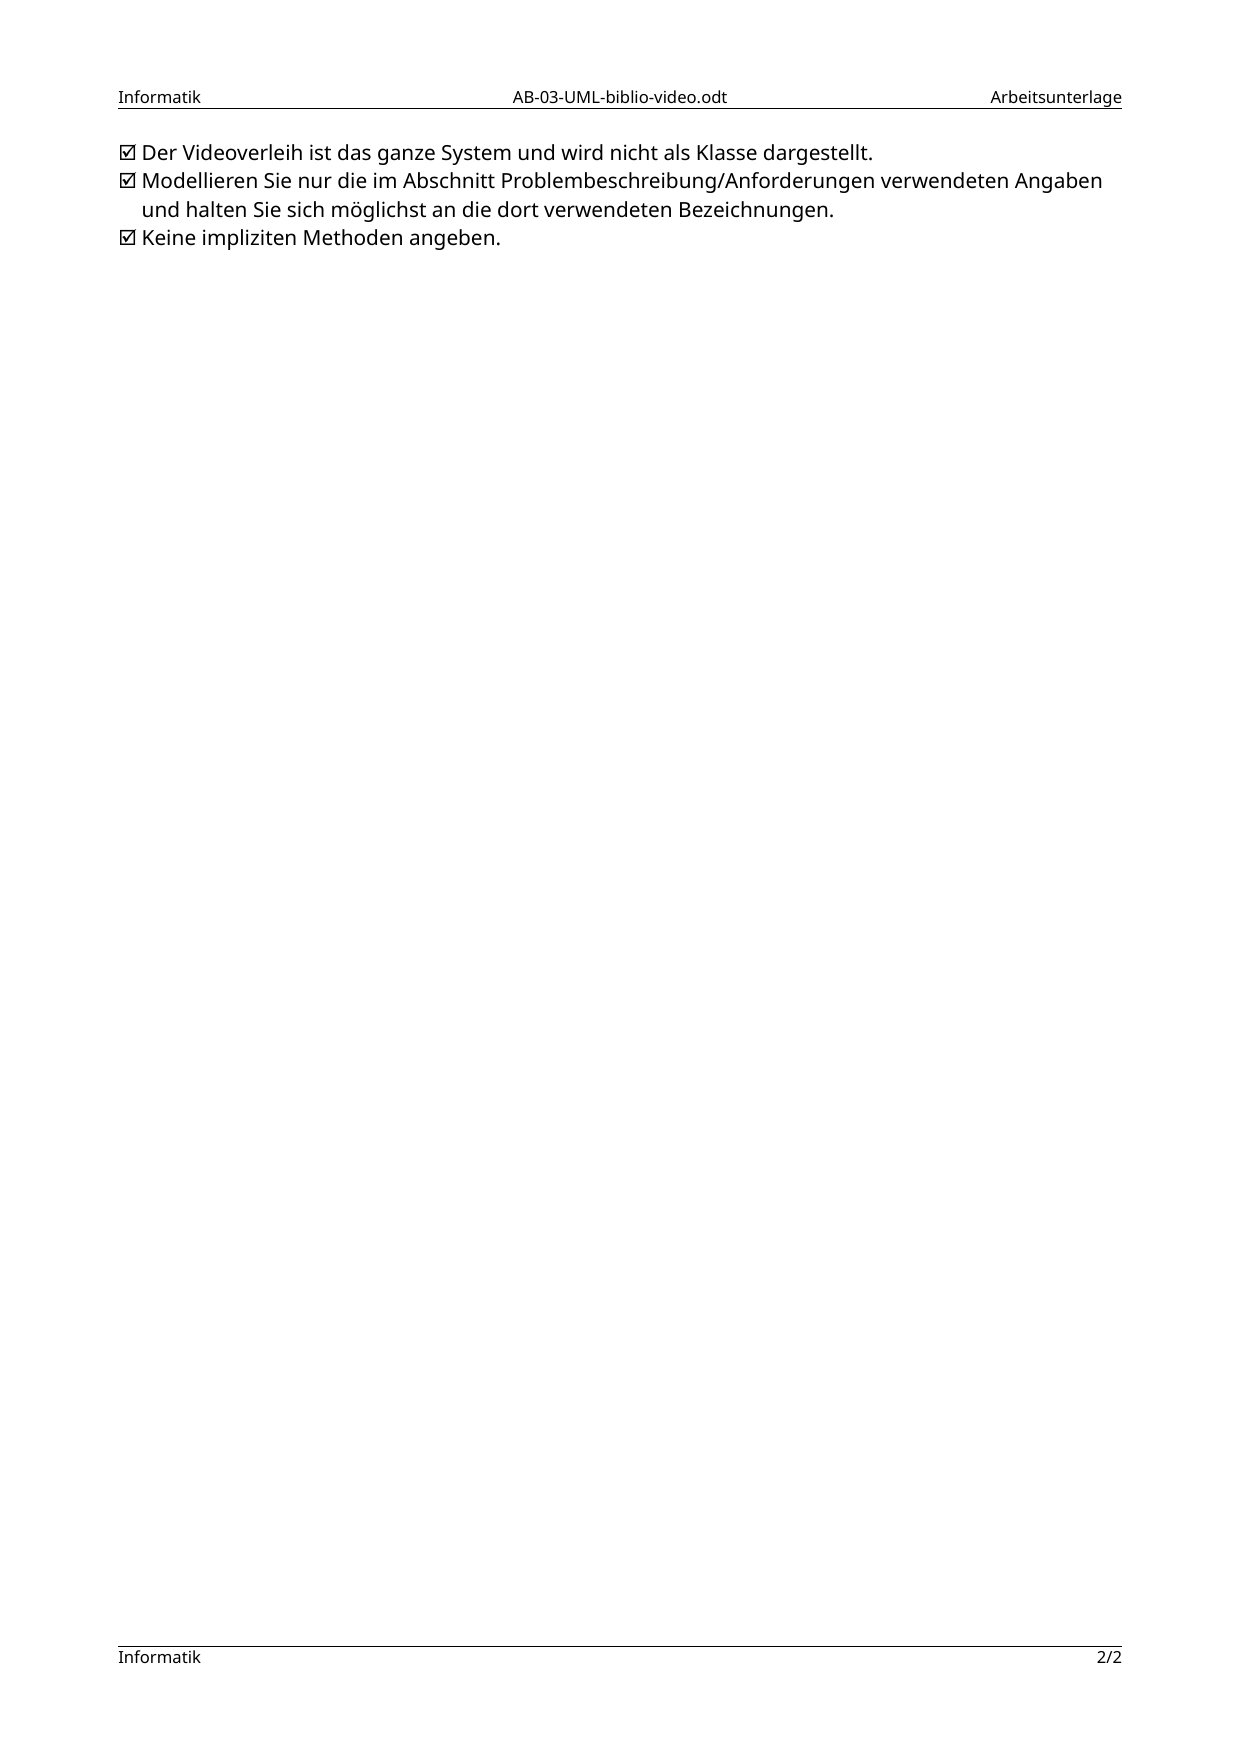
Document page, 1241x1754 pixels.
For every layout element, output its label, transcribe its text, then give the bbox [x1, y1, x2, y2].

list Der Videoverleih ist das ganze System und wird nicht als Klasse dargestellt. [118, 138, 1122, 166]
list Keine impliziten Methoden angeben. [118, 223, 1122, 252]
list Modellieren Sie nur die im Abschnitt Problembeschreibung/Anforderungen verwendeten Angaben und halten Sie sich möglichst an die dort verwendeten Bezeichnungen. [118, 166, 1122, 223]
